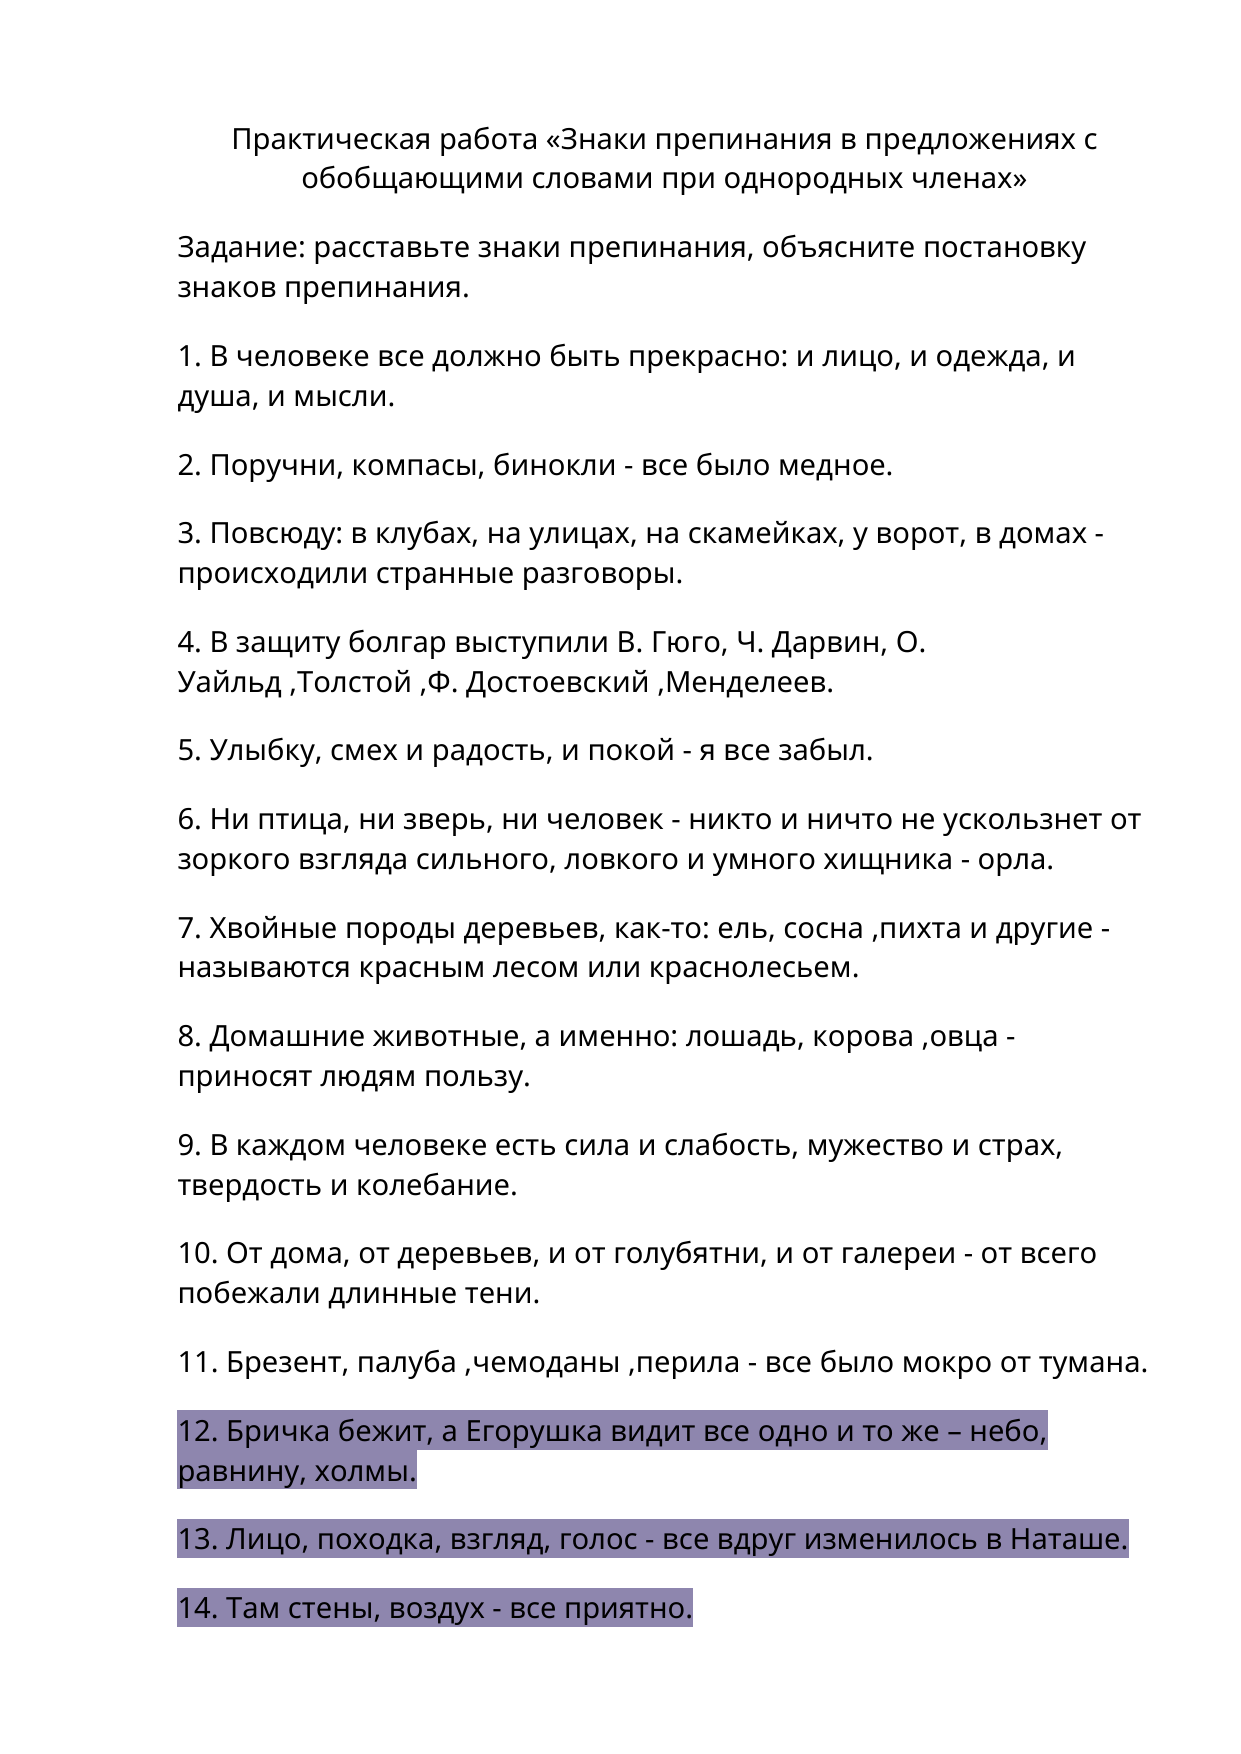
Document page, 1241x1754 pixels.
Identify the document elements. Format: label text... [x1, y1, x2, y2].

text 9. В каждом человеке есть сила и слабость, мужество и страх, твердость и колебание. [177, 1124, 1152, 1203]
text 11. Брезент, палуба ,чемоданы ,перила - все было мокро от тумана. [177, 1341, 1152, 1381]
text 6. Ни птица, ни зверь, ни человек - никто и ничто не ускользнет от зоркого взгляда сильного, ловкого и умного хищника - орла. [177, 798, 1152, 878]
text 14. Там стены, воздух - все приятно. [177, 1587, 1152, 1627]
text 8. Домашние животные, а именно: лошадь, корова ,овца - приносят людям пользу. [177, 1016, 1152, 1095]
text 10. От дома, от деревьев, и от голубятни, и от галереи - от всего побежали длинные тени. [177, 1233, 1152, 1312]
text 4. В защиту болгар выступили В. Гюго, Ч. Дарвин, О. Уайльд ,Толстой ,Ф. Достоевский ,Менделеев. [177, 621, 1152, 701]
text Практическая работа «Знаки препинания в предложениях с обобщающими словами при однородных членах» [177, 118, 1152, 197]
text Задание: расставьте знаки препинания, объясните постановку знаков препинания. [177, 227, 1152, 306]
text 2. Поручни, компасы, бинокли - все было медное. [177, 444, 1152, 483]
text 12. Бричка бежит, а Егорушка видит все одно и то же – небо, равнину, холмы. [177, 1410, 1152, 1489]
text 13. Лицо, походка, взгляд, голос - все вдруг изменилось в Наташе. [177, 1519, 1152, 1558]
text 7. Хвойные породы деревьев, как-то: ель, сосна ,пихта и другие - называются красным лесом или краснолесьем. [177, 907, 1152, 986]
text 1. В человеке все должно быть прекрасно: и лицо, и одежда, и душа, и мысли. [177, 335, 1152, 414]
text 5. Улыбку, смех и радость, и покой - я все забыл. [177, 730, 1152, 769]
text 3. Повсюду: в клубах, на улицах, на скамейках, у ворот, в домах - происходили странные разговоры. [177, 513, 1152, 592]
